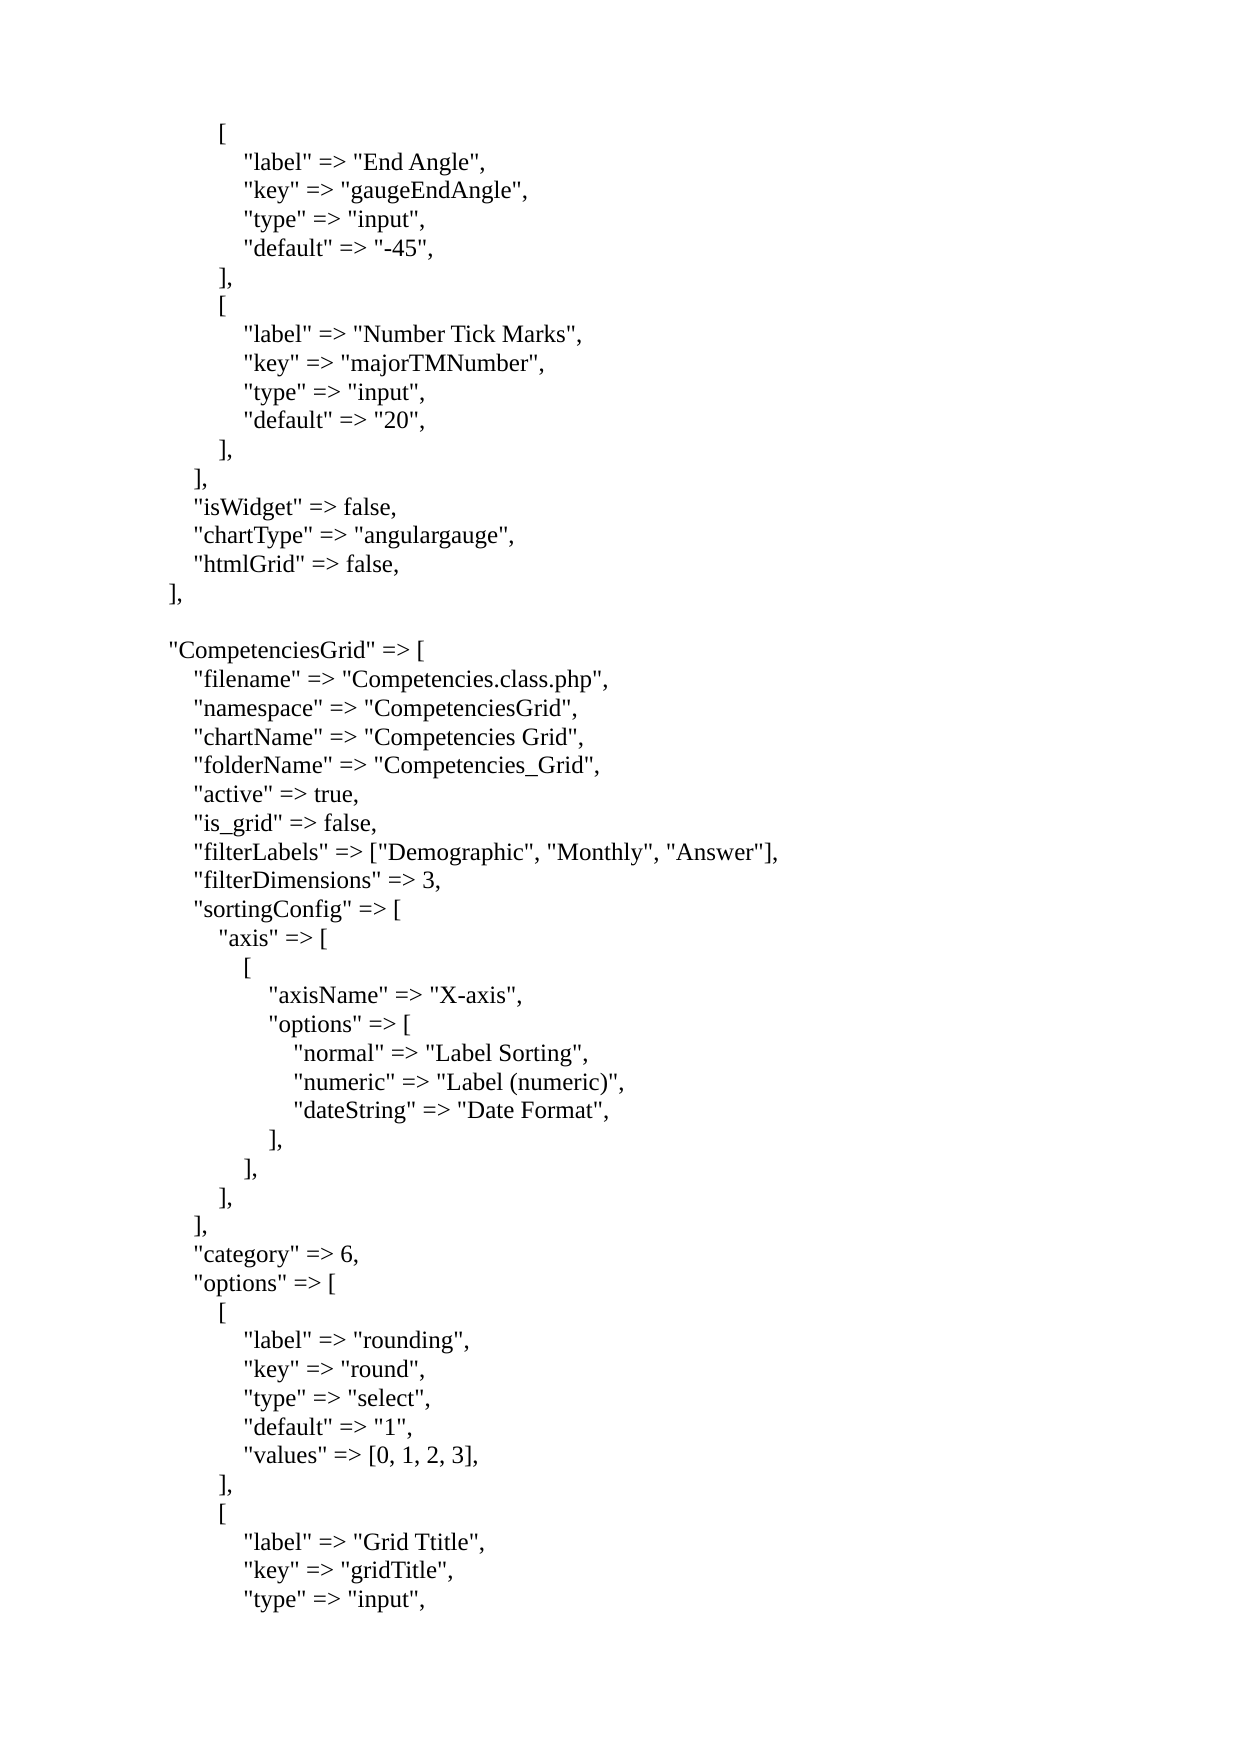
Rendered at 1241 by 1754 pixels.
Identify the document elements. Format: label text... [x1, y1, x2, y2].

text "CompetenciesGrid" => [ [118, 636, 1122, 664]
text [ [118, 291, 1122, 319]
text "numeric" => "Label (numeric)", [118, 1067, 1122, 1096]
text "type" => "input", [118, 1584, 1122, 1613]
text "is_grid" => false, [118, 808, 1122, 837]
text "category" => 6, [118, 1239, 1122, 1268]
text ], [118, 434, 1122, 463]
text "axis" => [ [118, 923, 1122, 952]
text ], [118, 578, 1122, 607]
text "type" => "input", [118, 377, 1122, 406]
text "default" => "1", [118, 1412, 1122, 1441]
text [ [118, 118, 1122, 147]
text "key" => "gaugeEndAngle", [118, 176, 1122, 204]
text "default" => "-45", [118, 233, 1122, 262]
text "active" => true, [118, 779, 1122, 808]
text "type" => "input", [118, 204, 1122, 233]
text "key" => "gridTitle", [118, 1556, 1122, 1584]
text ], [118, 1469, 1122, 1498]
text "sortingConfig" => [ [118, 894, 1122, 923]
text ], [118, 1124, 1122, 1153]
text "isWidget" => false, [118, 492, 1122, 521]
text "axisName" => "X-axis", [118, 981, 1122, 1009]
text "filterLabels" => ["Demographic", "Monthly", "Answer"], [118, 837, 1122, 866]
text "filterDimensions" => 3, [118, 866, 1122, 894]
text "label" => "rounding", [118, 1326, 1122, 1354]
text ], [118, 262, 1122, 291]
text "type" => "select", [118, 1383, 1122, 1412]
text "normal" => "Label Sorting", [118, 1038, 1122, 1067]
text "key" => "majorTMNumber", [118, 348, 1122, 377]
text [ [118, 1498, 1122, 1527]
text "filename" => "Competencies.class.php", [118, 664, 1122, 693]
text "default" => "20", [118, 406, 1122, 434]
text ], [118, 1182, 1122, 1211]
text "label" => "Grid Ttitle", [118, 1527, 1122, 1556]
text "folderName" => "Competencies_Grid", [118, 751, 1122, 779]
text "chartType" => "angulargauge", [118, 521, 1122, 549]
text "chartName" => "Competencies Grid", [118, 722, 1122, 751]
text ], [118, 463, 1122, 492]
text "htmlGrid" => false, [118, 549, 1122, 578]
text "dateString" => "Date Format", [118, 1096, 1122, 1124]
text "options" => [ [118, 1268, 1122, 1297]
text ], [118, 1211, 1122, 1239]
text [ [118, 1297, 1122, 1326]
text "key" => "round", [118, 1354, 1122, 1383]
text ], [118, 1153, 1122, 1182]
text "options" => [ [118, 1009, 1122, 1038]
text "label" => "Number Tick Marks", [118, 319, 1122, 348]
text "values" => [0, 1, 2, 3], [118, 1441, 1122, 1469]
text "label" => "End Angle", [118, 147, 1122, 176]
text [ [118, 952, 1122, 981]
text "namespace" => "CompetenciesGrid", [118, 693, 1122, 722]
